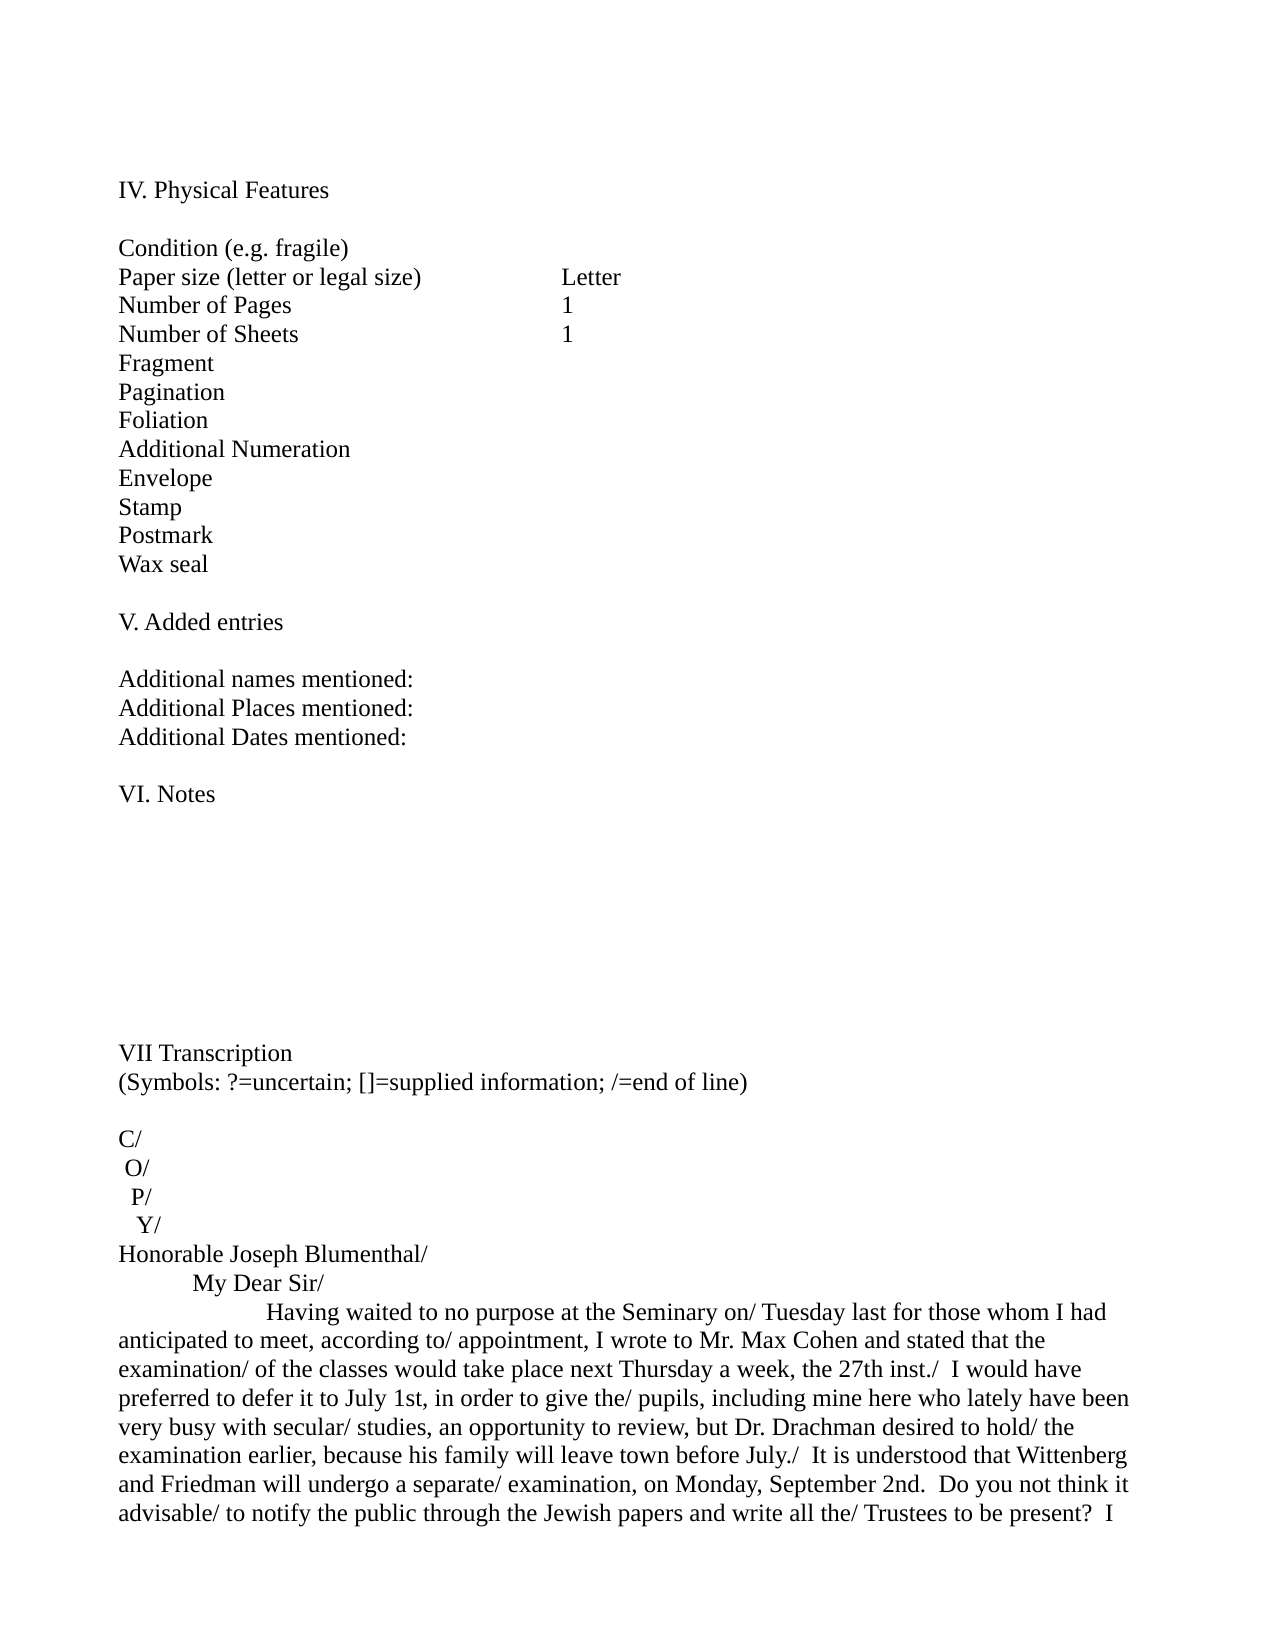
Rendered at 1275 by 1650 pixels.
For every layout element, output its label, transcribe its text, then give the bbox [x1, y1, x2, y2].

text O/ [118, 1153, 1157, 1182]
text Paper size (letter or legal size) Letter [118, 262, 1157, 291]
text Foliation [118, 406, 1157, 434]
text IV. Physical Features [118, 176, 1157, 204]
text Additional names mentioned: [118, 664, 1157, 693]
text VII Transcription [118, 1038, 1157, 1067]
text Number of Pages 1 [118, 291, 1157, 319]
text (Symbols: ?=uncertain; []=supplied information; /=end of line) [118, 1067, 1157, 1096]
text P/ [118, 1182, 1157, 1211]
text My Dear Sir/ [118, 1268, 1157, 1297]
text V. Added entries [118, 607, 1157, 636]
text Condition (e.g. fragile) [118, 233, 1157, 262]
text Having waited to no purpose at the Seminary on/ Tuesday last for those whom I had anticipated to meet, according to/ appointment, I wrote to Mr. Max Cohen and stated that the examination/ of the classes would take place next Thursday a week, the 27th inst./ I would have preferred to defer it to July 1st, in order to give the/ pupils, including mine here who lately have been very busy with secular/ studies, an opportunity to review, but Dr. Drachman desired to hold/ the examination earlier, because his family will leave town before July./ It is understood that Wittenberg and Friedman will undergo a separate/ examination, on Monday, September 2nd. Do you not think it advisable/ to notify the public through the Jewish papers and write all the/ Trustees to be present? I [118, 1297, 1157, 1527]
text Fragment [118, 348, 1157, 377]
text Postma rk [118, 521, 1157, 549]
text Number of Sheets 1 [118, 319, 1157, 348]
text Envelope [118, 463, 1157, 492]
text Honorable Joseph Blumenthal/ [118, 1239, 1157, 1268]
text Additional Dates mentioned: [118, 722, 1157, 751]
text Additional Numeration [118, 434, 1157, 463]
text C/ [118, 1124, 1157, 1153]
text Additional Places mentioned: [118, 693, 1157, 722]
text VI. Notes [118, 779, 1157, 808]
text Stamp [118, 492, 1157, 521]
text Pagination [118, 377, 1157, 406]
text Wax seal [118, 549, 1157, 578]
text Y/ [118, 1211, 1157, 1239]
